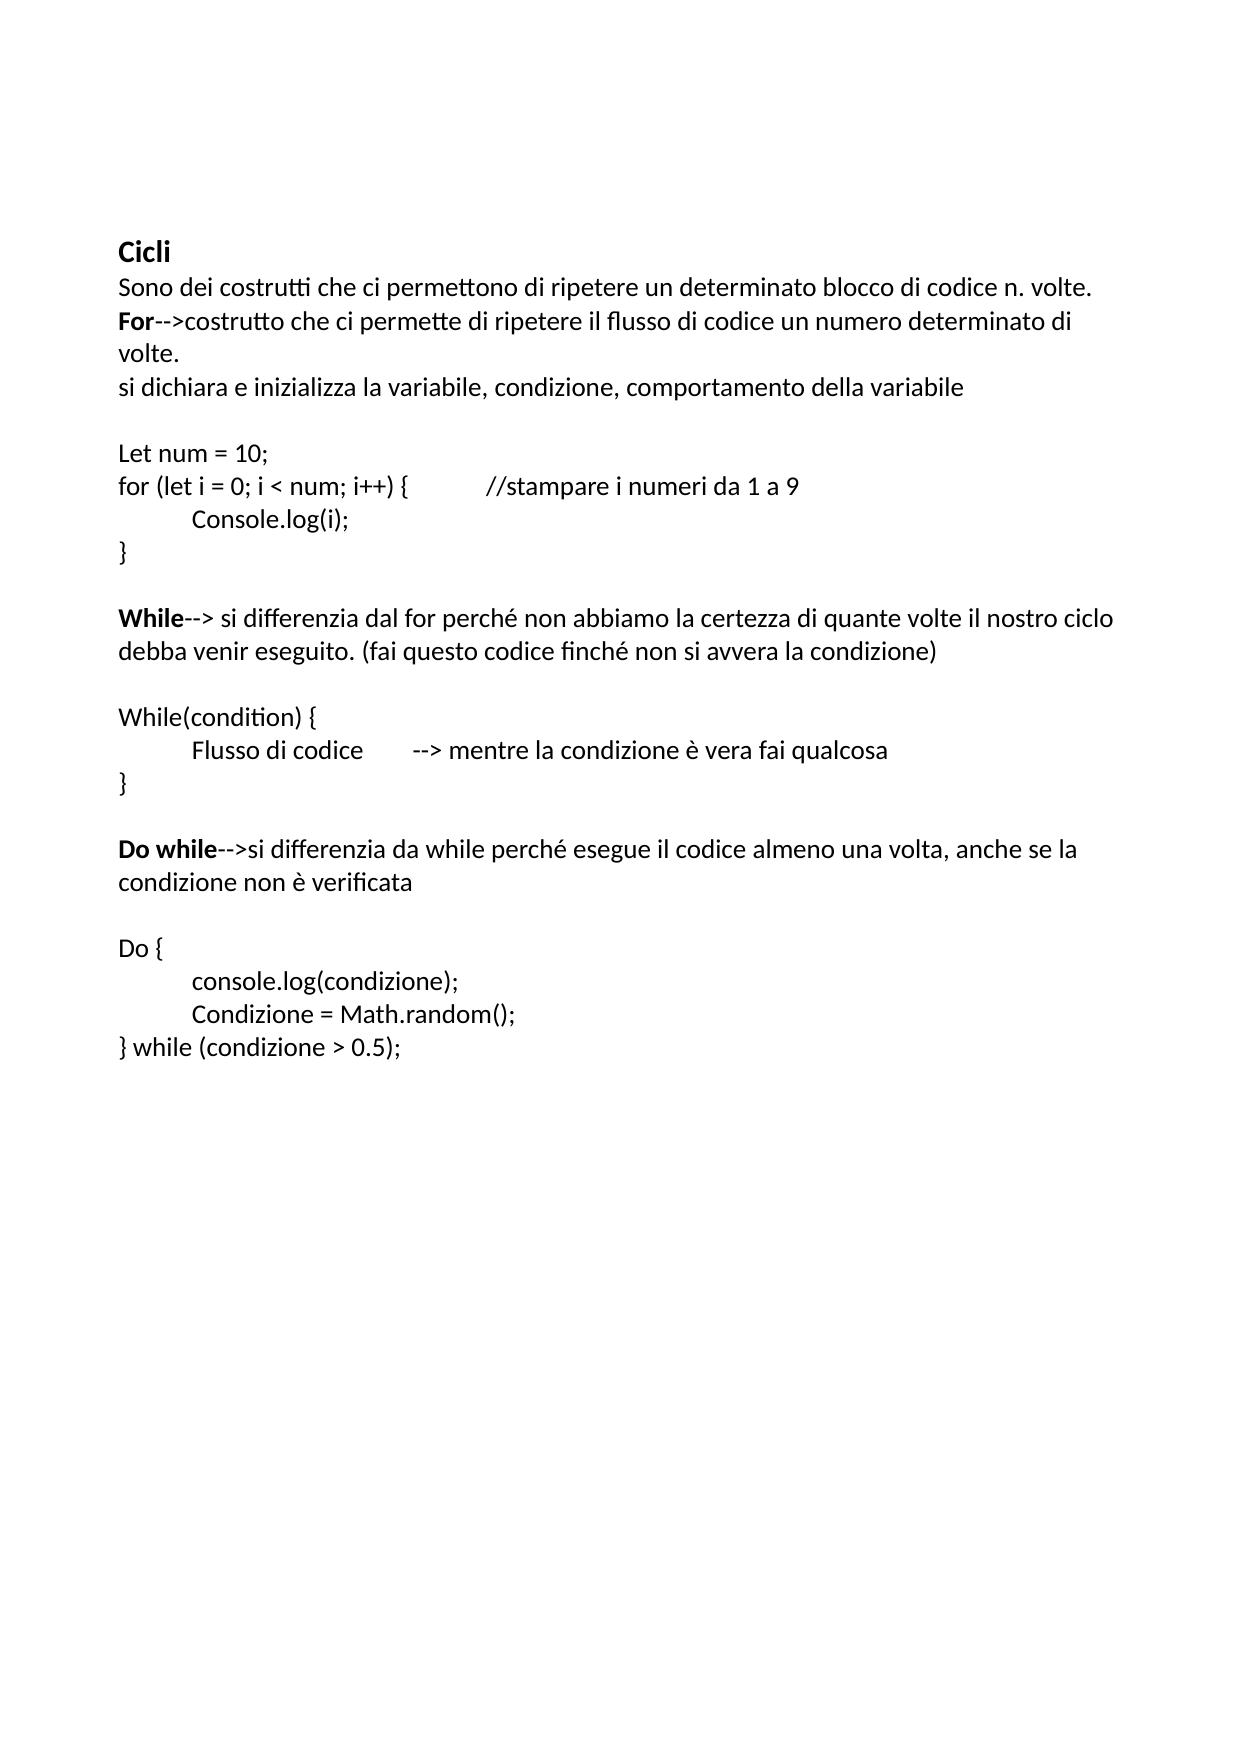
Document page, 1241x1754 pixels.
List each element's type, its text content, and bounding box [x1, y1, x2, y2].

text While(condition) { [118, 700, 1122, 733]
text } while (condizione > 0.5); [118, 1030, 1122, 1063]
text Do { [118, 931, 1122, 964]
text Condizione = Math.random(); [118, 997, 1122, 1030]
text } [118, 766, 1122, 799]
text Sono dei costrutti che ci permettono di ripetere un determinato blocco di codice n. volte. [118, 271, 1122, 304]
text Cicli [118, 232, 1122, 271]
text si dichiara e inizializza la variabile, condizione, comportamento della variabile [118, 370, 1122, 403]
text Do while-->si differenzia da while perché esegue il codice almeno una volta, anche se la condizione non è verificata [118, 832, 1122, 898]
text for (let i = 0; i < num; i++) { //stampare i numeri da 1 a 9 [118, 469, 1122, 502]
text While--> si differenzia dal for perché non abbiamo la certezza di quante volte il nostro ciclo debba venir eseguito. (fai questo codice finché non si avvera la condizione) [118, 601, 1122, 667]
text For-->costrutto che ci permette di ripetere il flusso di codice un numero determinato di volte. [118, 304, 1122, 370]
text } [118, 535, 1122, 568]
text console.log(condizione); [118, 964, 1122, 997]
text Flusso di codice --> mentre la condizione è vera fai qualcosa [118, 733, 1122, 766]
text Console.log(i); [118, 502, 1122, 535]
text Let num = 10; [118, 436, 1122, 469]
